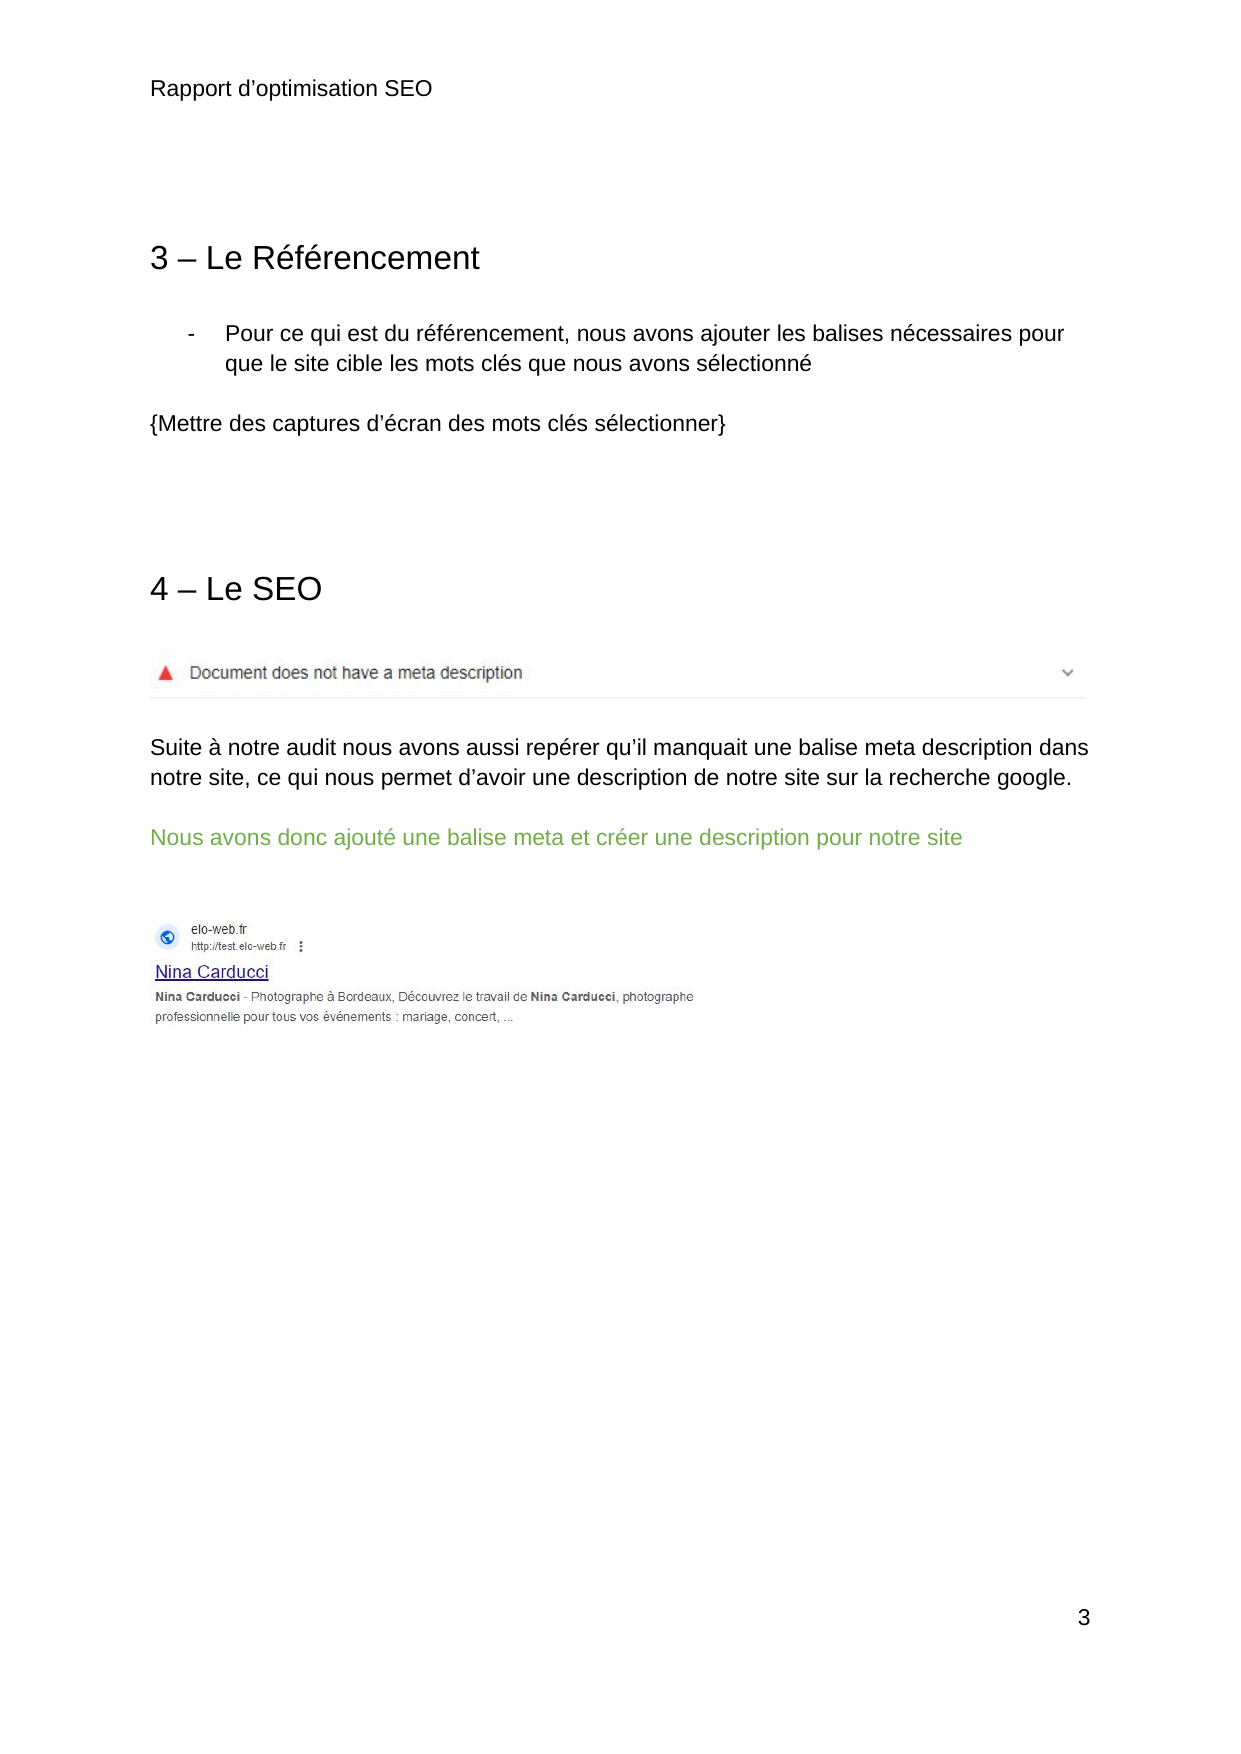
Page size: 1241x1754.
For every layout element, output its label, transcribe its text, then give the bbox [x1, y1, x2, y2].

list Pour ce qui est du référencement, nous avons ajouter les balises nécessaires pour que le site cible les mots clés que nous avons sélectionné [187, 319, 1090, 376]
subtitle 3 – Le Référencement [150, 238, 1090, 277]
subtitle 4 – Le SEO [150, 568, 1090, 607]
text Suite à notre audit nous avons aussi repérer qu’il manquait une balise meta description dans notre site, ce qui nous permet d’avoir une description de notre site sur la recherche google. Nous avons donc ajouté une balise meta et créer une description pour notre site [150, 733, 1090, 851]
text {Mettre des captures d’écran des mots clés sélectionner} [150, 410, 1090, 437]
